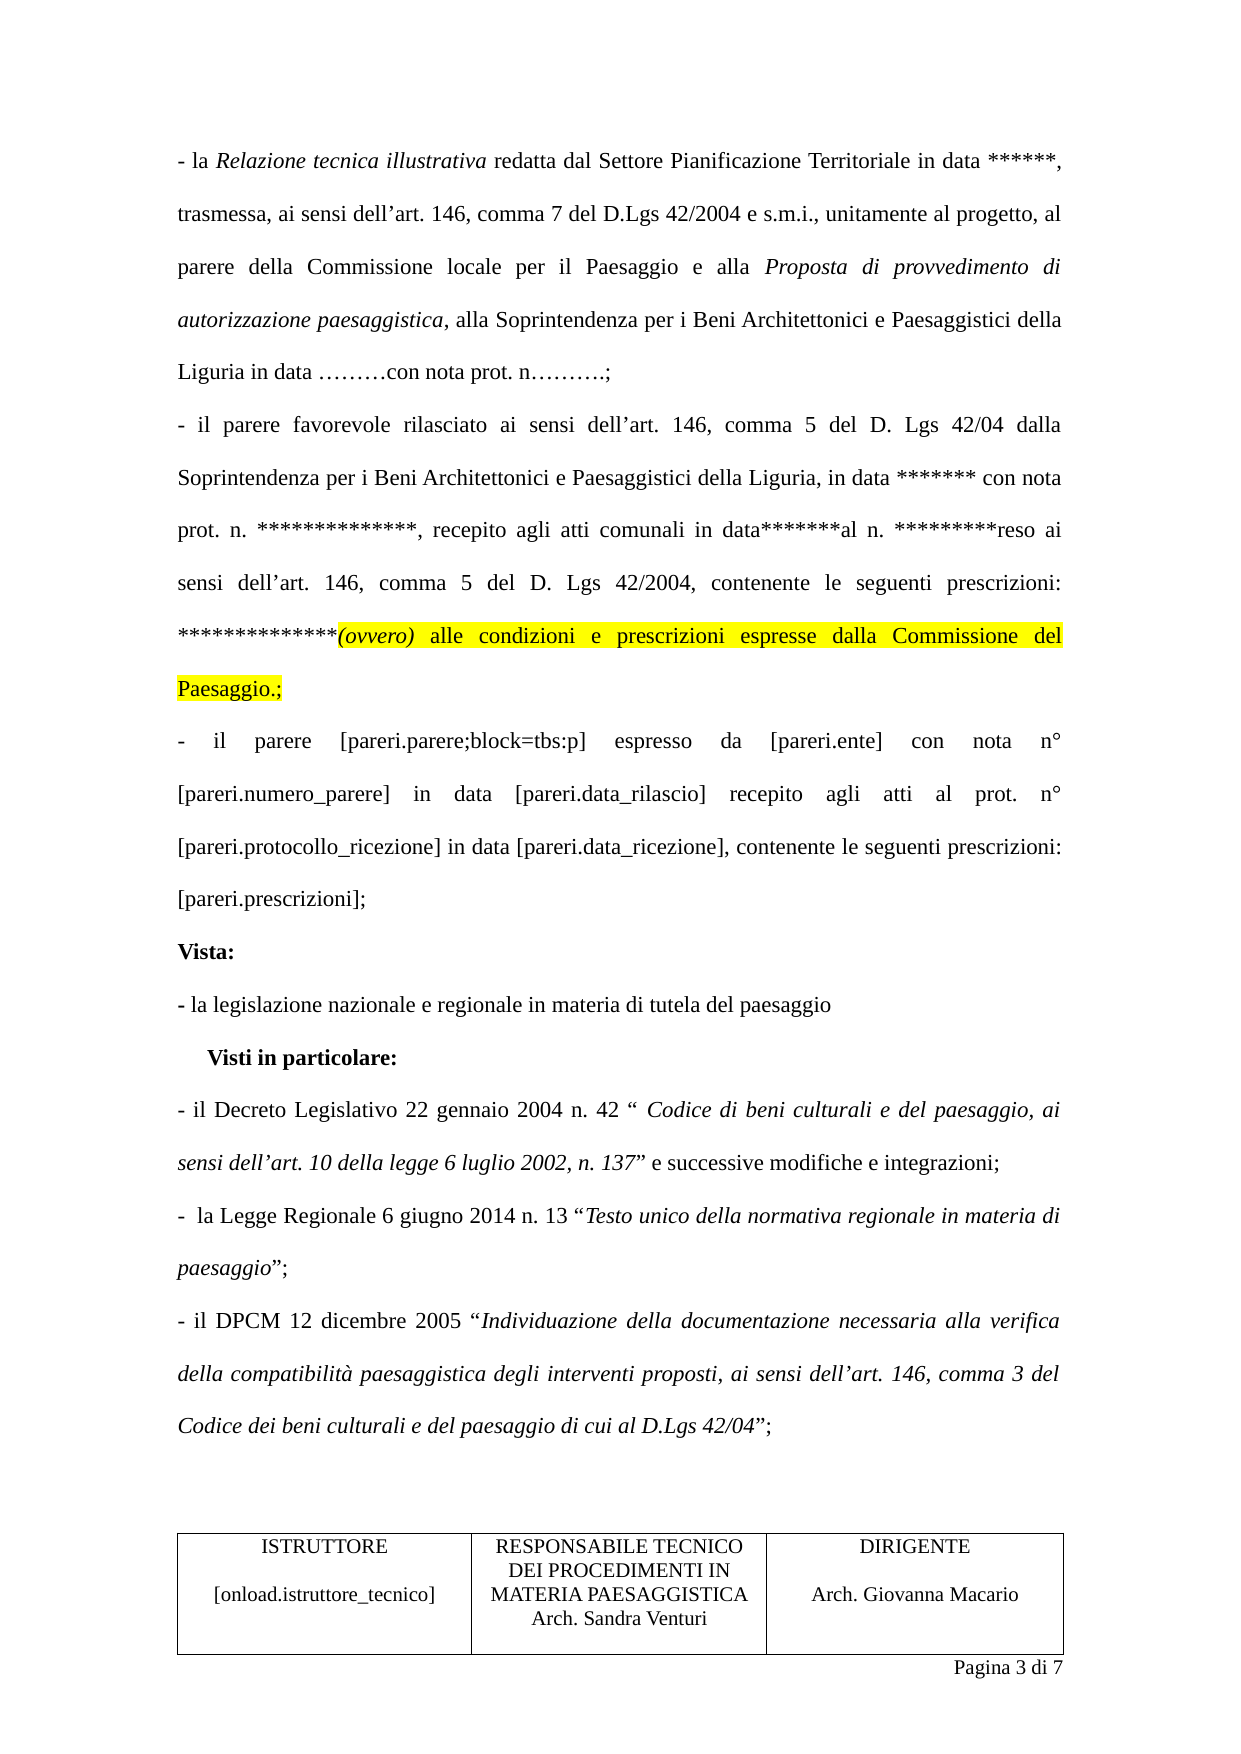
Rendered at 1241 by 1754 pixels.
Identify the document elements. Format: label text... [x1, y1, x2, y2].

text - il parere favorevole rilasciato ai sensi dell’art. 146, comma 5 del D. Lgs 42/04 dalla Soprintendenza per i Beni Architettonici e Paesaggistici della Liguria, in data ******* con nota prot. n. **************, recepito agli atti comunali in data*******al n. *********reso ai sensi dell’art. 146, comma 5 del D. Lgs 42/2004, contenente le seguenti prescrizioni: **************(ovvero) alle condizioni e prescrizioni espresse dalla Commissione del Paesaggio.; [177, 411, 1063, 701]
text Visti in particolare: [207, 1044, 1033, 1070]
text - il DPCM 12 dicembre 2005 “Individuazione della documentazione necessaria alla verifica della compatibilità paesaggistica degli interventi proposti, ai sensi dell’art. 146, comma 3 del Codice dei beni culturali e del paesaggio di cui al D.Lgs 42/04”; [177, 1307, 1063, 1439]
text - la Legge Regionale 6 giugno 2014 n. 13 “Testo unico della normativa regionale in materia di paesaggio”; [177, 1202, 1063, 1281]
text Vista: [177, 938, 1063, 964]
text - la legislazione nazionale e regionale in materia di tutela del paesaggio [177, 991, 1063, 1017]
text - la Relazione tecnica illustrativa redatta dal Settore Pianificazione Territoriale in data ******, trasmessa, ai sensi dell’art. 146, comma 7 del D.Lgs 42/2004 e s.m.i., unitamente al progetto, al parere della Commissione locale per il Paesaggio e alla Proposta di provvedimento di autorizzazione paesaggistica, alla Soprintendenza per i Beni Architettonici e Paesaggistici della Liguria in data ………con nota prot. n……….; [177, 148, 1063, 385]
text - il Decreto Legislativo 22 gennaio 2004 n. 42 “ Codice di beni culturali e del paesaggio, ai sensi dell’art. 10 della legge 6 luglio 2002, n. 137” e successive modifiche e integrazioni; [177, 1096, 1063, 1175]
text - il parere [pareri.parere;block=tbs:p] espresso da [pareri.ente] con nota n° [pareri.numero_parere] in data [pareri.data_rilascio] recepito agli atti al prot. n° [pareri.protocollo_ricezione] in data [pareri.data_ricezione], contenente le seguenti prescrizioni: [pareri.prescrizioni]; [177, 727, 1063, 912]
